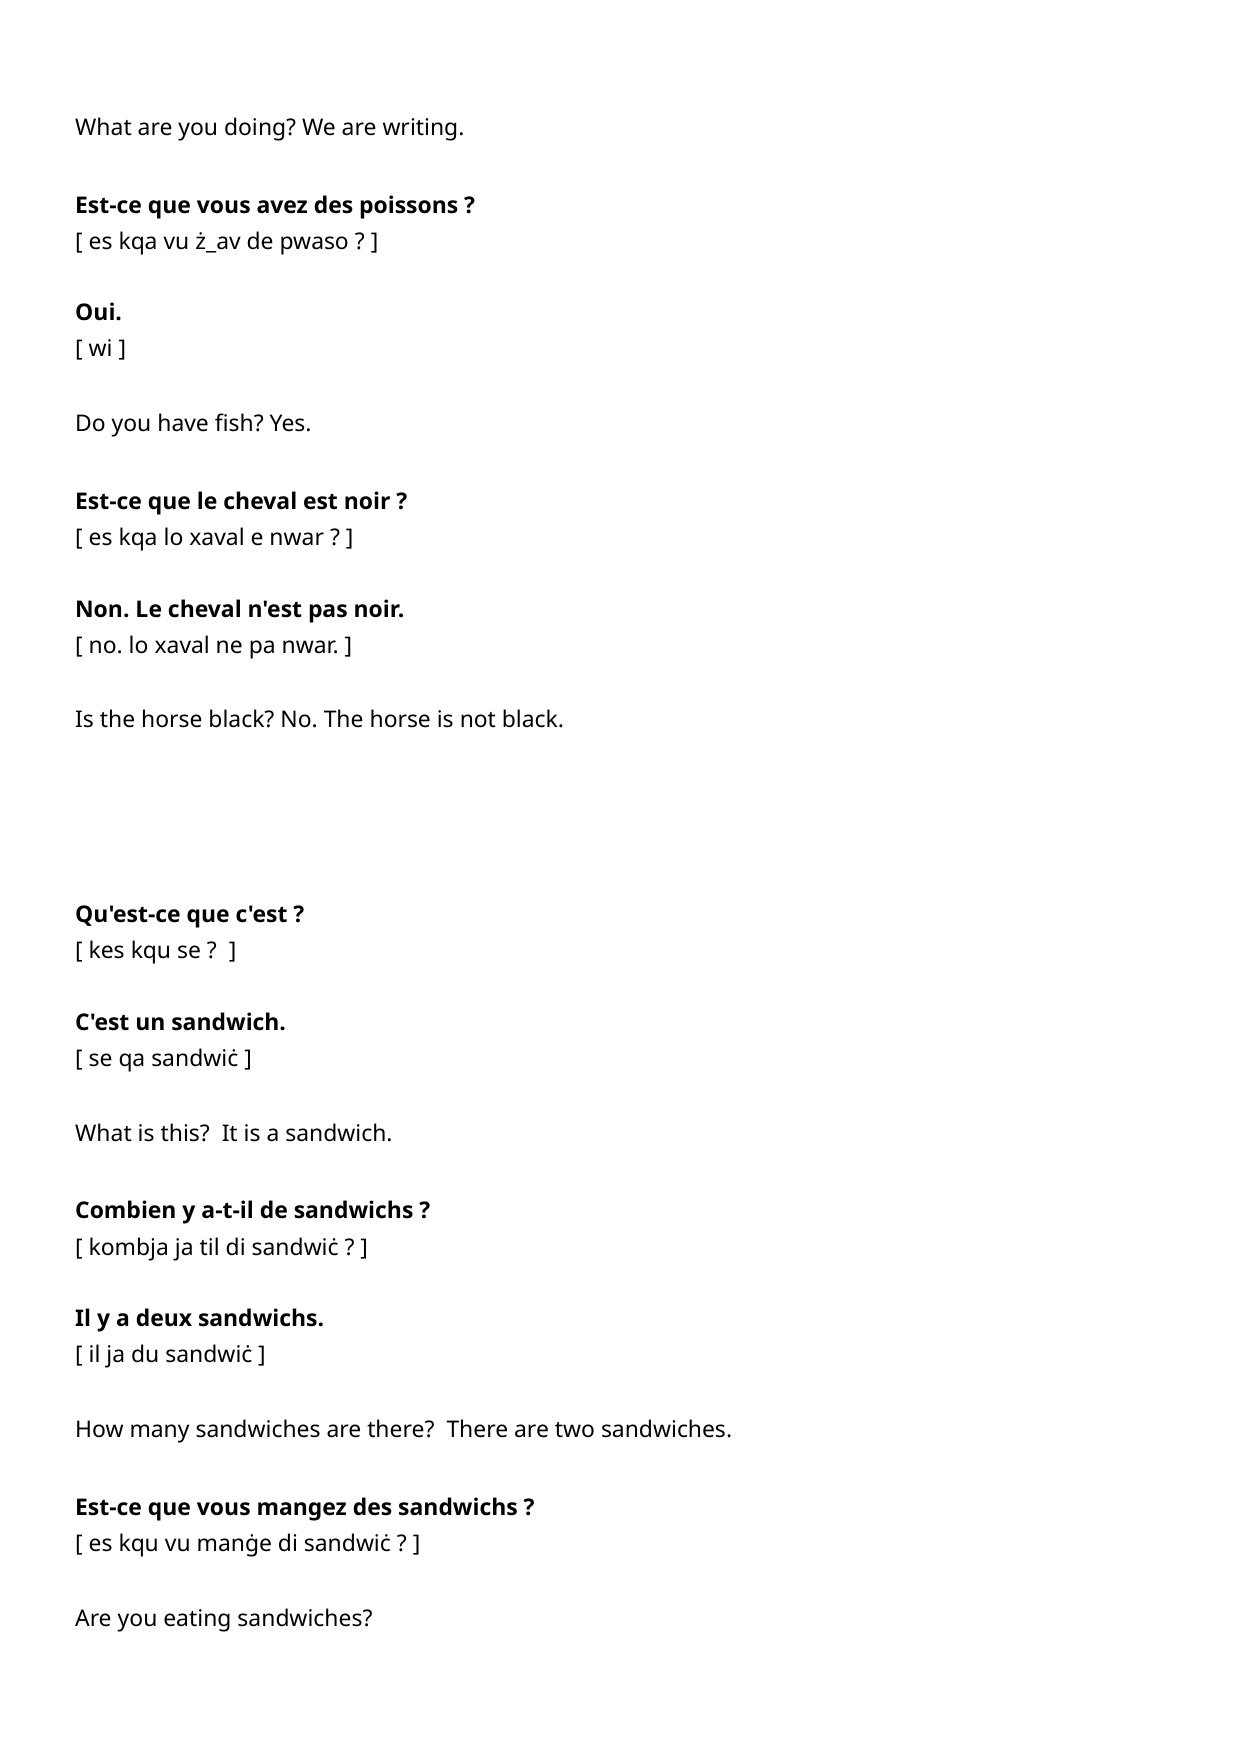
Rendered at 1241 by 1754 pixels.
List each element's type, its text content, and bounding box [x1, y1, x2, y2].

text Is the horse black? No. The horse is not black. [75, 667, 1165, 735]
text Il y a deux sandwichs. [ il ja du sandwiċ ] [75, 1302, 1165, 1369]
text Est-ce que le cheval est noir ? [ es kqa lo xaval e nwar ? ] [75, 485, 1165, 585]
text Est-ce que vous avez des poissons ? [ es kqa vu ż_av de pwaso ? ] [75, 189, 1165, 289]
text What is this? It is a sandwich. [75, 1081, 1165, 1148]
text Est-ce que vous mangez des sandwichs ? [ es kqu vu manġe di sandwiċ ? ] [75, 1491, 1165, 1558]
text How many sandwiches are there? There are two sandwiches. [75, 1377, 1165, 1444]
text Do you have fish? Yes. [75, 371, 1165, 438]
text Qu'est-ce que c'est ? [ kes kqu se ? ] [75, 898, 1165, 998]
text Non. Le cheval n'est pas noir. [ no. lo xaval ne pa nwar. ] [75, 593, 1165, 660]
text Are you eating sandwiches? [75, 1566, 1165, 1633]
text C'est un sandwich. [ se qa sandwiċ ] [75, 1006, 1165, 1073]
text What are you doing? We are writing. [75, 75, 1165, 142]
text Oui. [ wi ] [75, 296, 1165, 363]
text Combien y a-t-il de sandwichs ? [ kombja ja til di sandwiċ ? ] [75, 1194, 1165, 1295]
